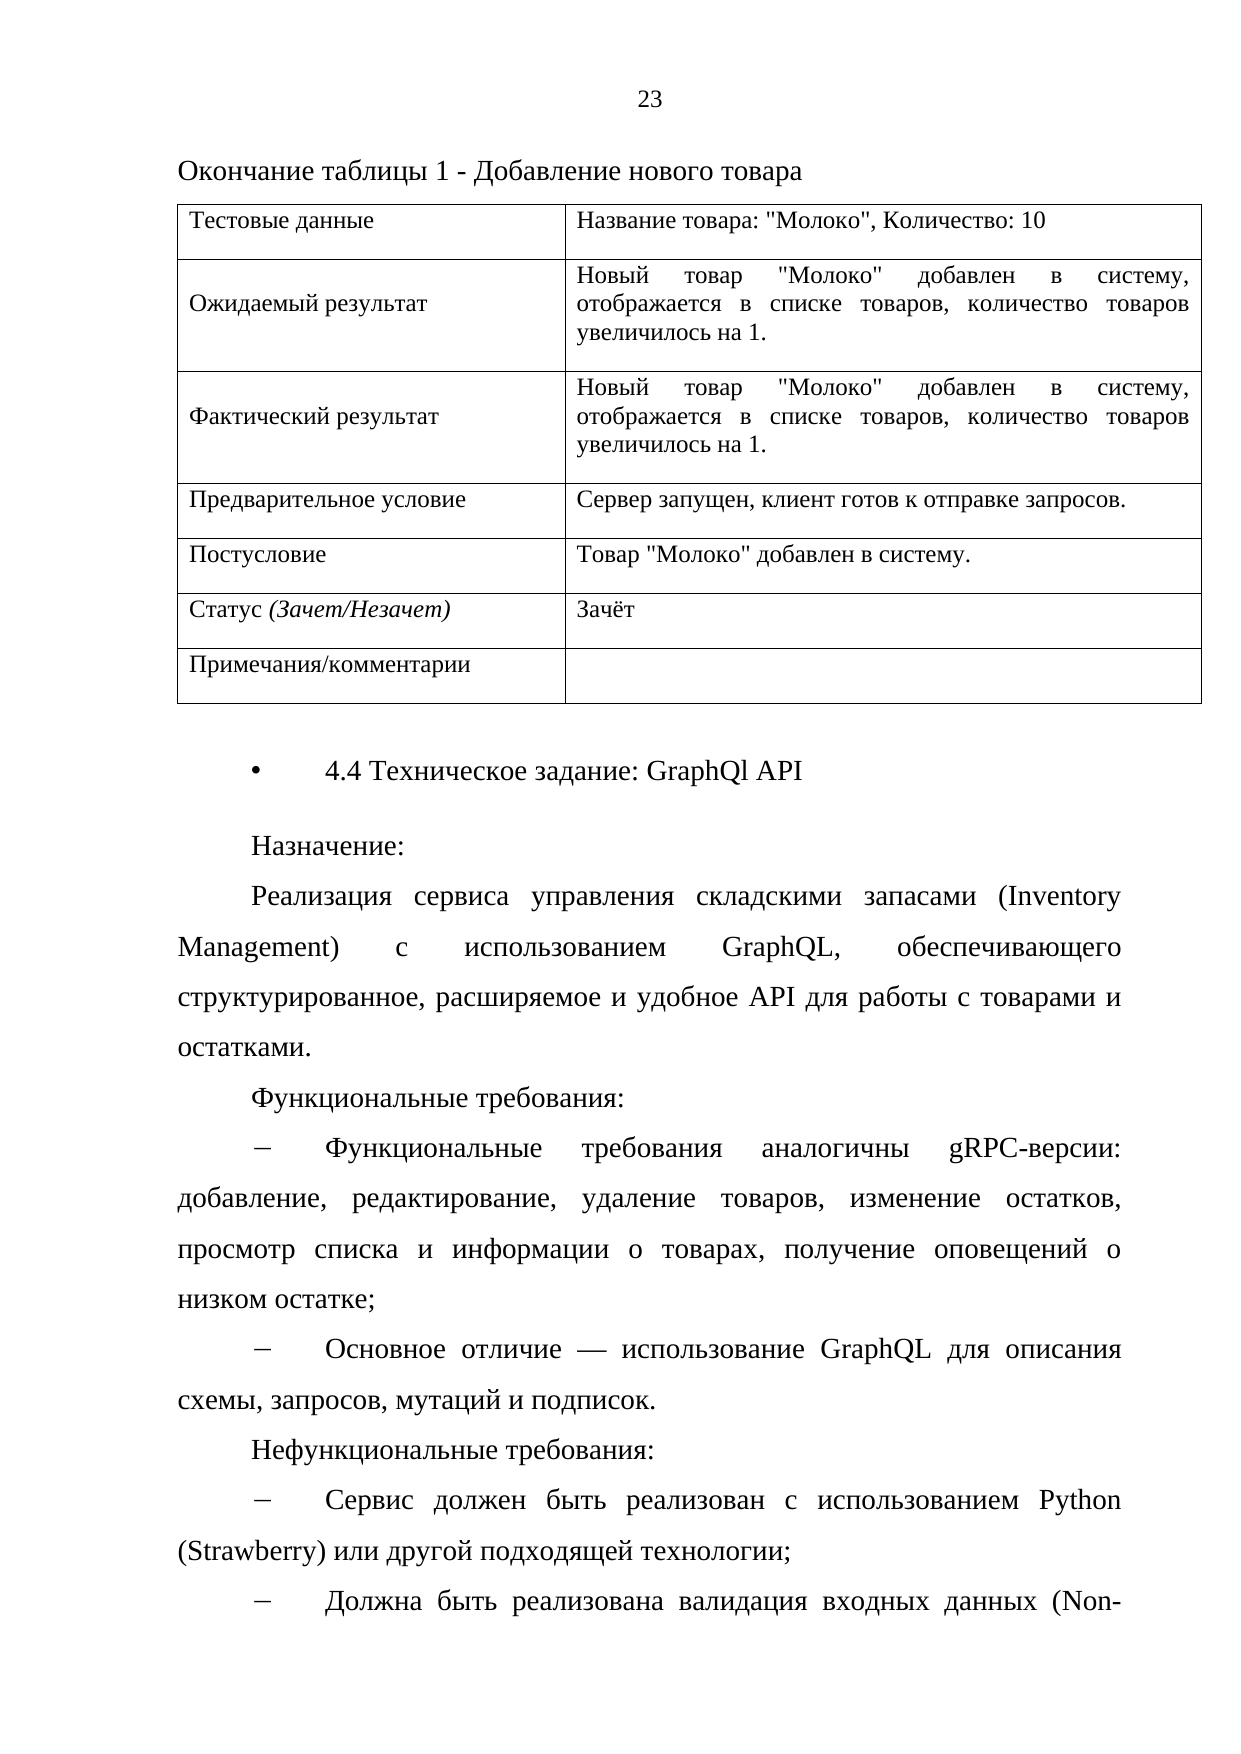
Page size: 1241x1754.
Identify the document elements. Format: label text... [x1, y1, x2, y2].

table_header Название товара: "Молоко", Количество: 10 [566, 205, 1201, 259]
table_cell Примечания/комментарии [178, 649, 565, 702]
table_cell Зачёт [566, 594, 1201, 648]
text Функциональные требования: [177, 1080, 1122, 1113]
list Основное отличие — использование GraphQL для описания схемы, запросов, мутаций и подписок. [177, 1331, 1122, 1415]
table_cell Постусловие [178, 539, 565, 593]
table_cell Ожидаемый результат [178, 260, 565, 371]
list 4.4 Техническое задание: GraphQl API [177, 753, 1122, 787]
list Функциональные требования аналогичны gRPC-версии: добавление, редактирование, удаление товаров, изменение остатков, просмотр списка и информации о товарах, получение оповещений о низком остатке; [177, 1130, 1122, 1315]
list Должна быть реализована валидация входных данных (Non- [177, 1583, 1122, 1617]
table_cell Предварительное условие [178, 484, 565, 538]
text Окончание таблицы 1 - Добавление нового товара [177, 153, 1122, 187]
table_cell Товар "Молоко" добавлен в систему. [566, 539, 1201, 593]
table_cell [566, 649, 1201, 702]
table_cell Фактический результат [178, 372, 565, 483]
table_cell Сервер запущен, клиент готов к отправке запросов. [566, 484, 1201, 538]
table_header Тестовые данные [178, 205, 565, 259]
table_cell Новый товар "Молоко" добавлен в систему, отображается в списке товаров, количество товаров увеличилось на 1. [566, 372, 1201, 483]
text Реализация сервиса управления складскими запасами (Inventory Management) с использованием GraphQL, обеспечивающего структурированное, расширяемое и удобное API для работы с товарами и остатками. [177, 878, 1122, 1063]
table_cell Статус (Зачет/Незачет) [178, 594, 565, 648]
list Сервис должен быть реализован с использованием Python (Strawberry) или другой подходящей технологии; [177, 1482, 1122, 1566]
text Назначение: [177, 828, 1122, 862]
table_cell Новый товар "Молоко" добавлен в систему, отображается в списке товаров, количество товаров увеличилось на 1. [566, 260, 1201, 371]
text Нефункциональные требования: [177, 1432, 1122, 1466]
